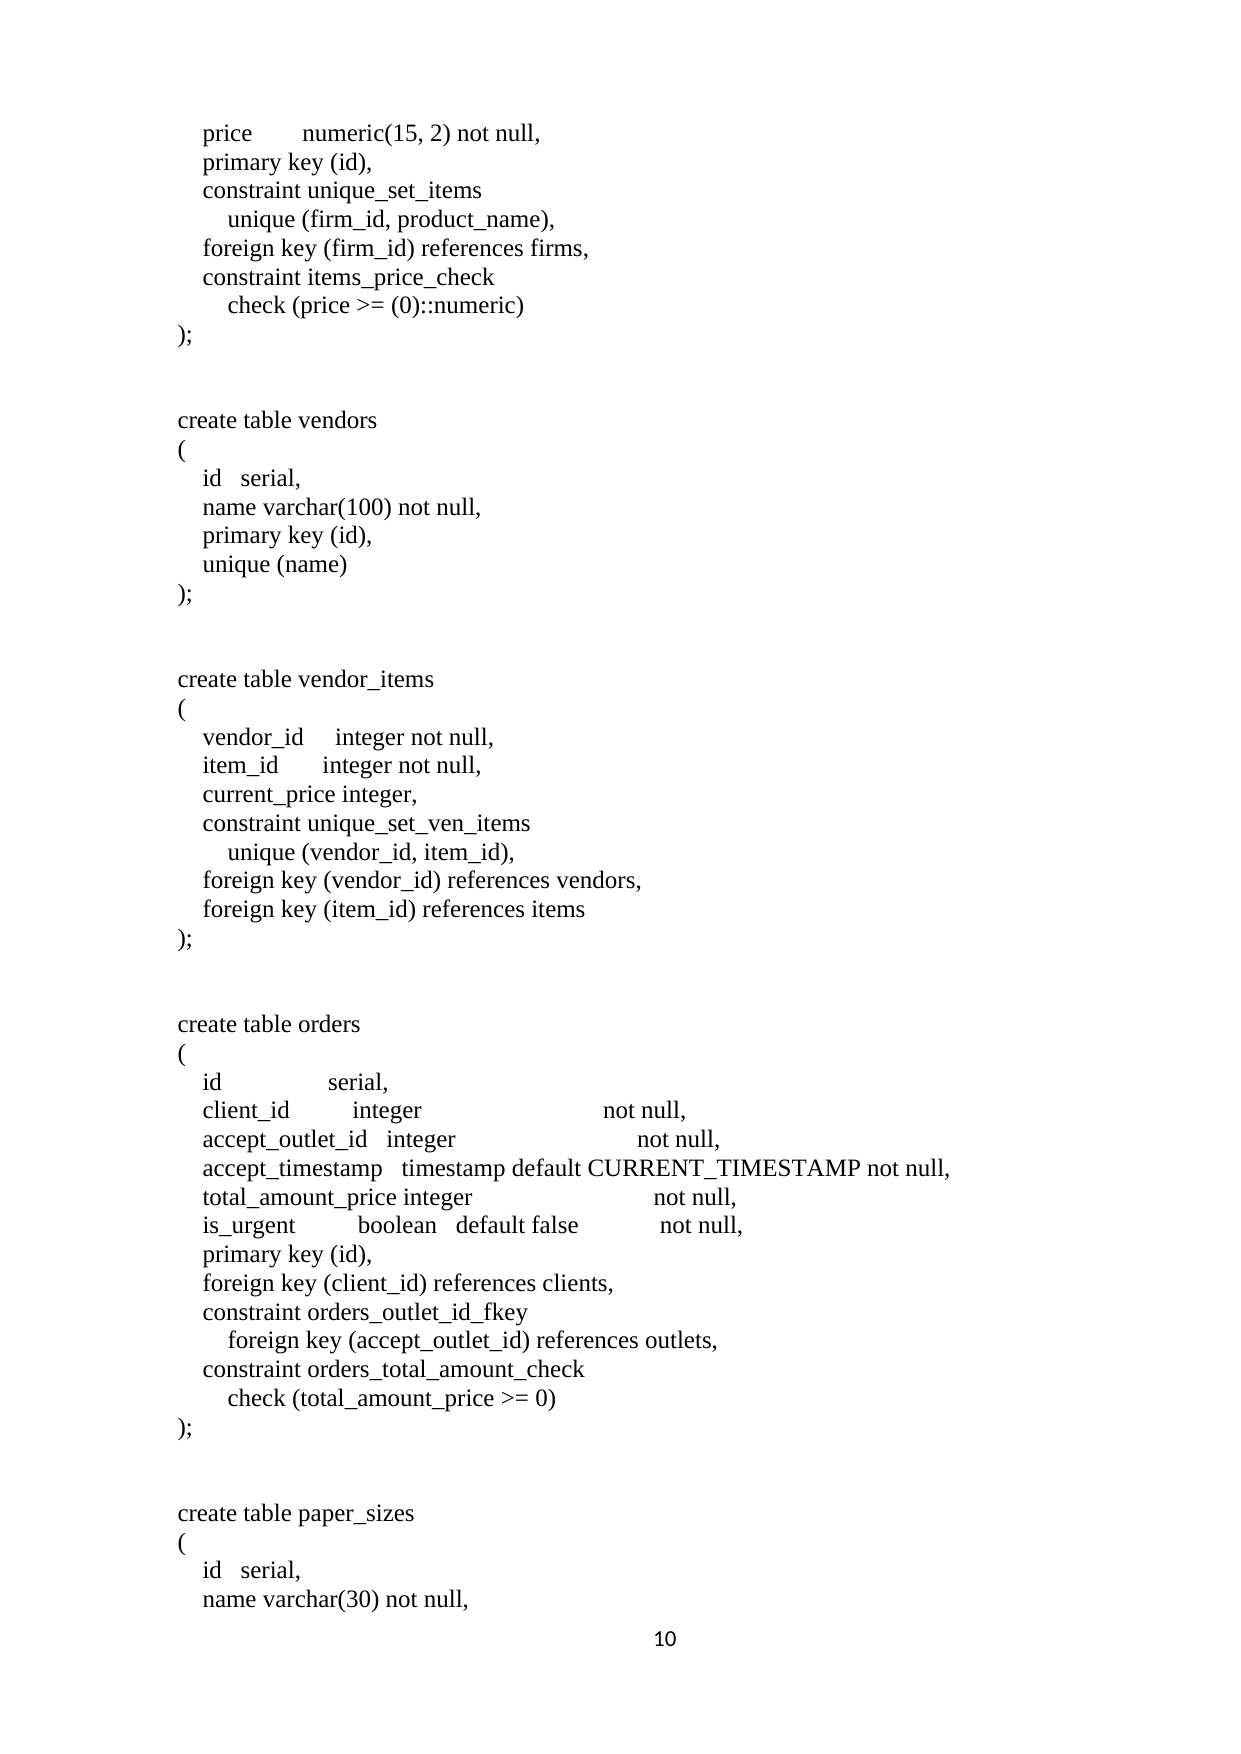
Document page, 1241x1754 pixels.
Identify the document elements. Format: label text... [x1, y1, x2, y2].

text unique (firm_id, product_name), [177, 204, 1152, 233]
text ); [177, 923, 1152, 952]
text primary key (id), [177, 521, 1152, 549]
text ( [177, 434, 1152, 463]
text accept_outlet_id integer not null, [177, 1124, 1152, 1153]
text constraint orders_total_amount_check [177, 1354, 1152, 1383]
text vendor_id integer not null, [177, 722, 1152, 751]
text id serial, [177, 1067, 1152, 1096]
text is_urgent boolean default false not null, [177, 1211, 1152, 1239]
text ); [177, 319, 1152, 348]
text accept_timestamp timestamp default CURRENT_TIMESTAMP not null, [177, 1153, 1152, 1182]
text foreign key (item_id) references items [177, 894, 1152, 923]
text check (price >= (0)::numeric) [177, 291, 1152, 319]
text constraint unique_set_items [177, 176, 1152, 204]
text unique (name) [177, 549, 1152, 578]
text item_id integer not null, [177, 751, 1152, 779]
text name varchar(100) not null, [177, 492, 1152, 521]
text unique (vendor_id, item_id), [177, 837, 1152, 866]
text price numeric(15, 2) not null, [177, 118, 1152, 147]
text ); [177, 578, 1152, 607]
text ); [177, 1412, 1152, 1441]
text id serial, [177, 463, 1152, 492]
text create table paper_sizes [177, 1498, 1152, 1527]
text constraint orders_outlet_id_fkey [177, 1297, 1152, 1326]
text primary key (id), [177, 147, 1152, 176]
text create table vendor_items [177, 664, 1152, 693]
text create table vendors [177, 406, 1152, 434]
text ( [177, 1527, 1152, 1556]
text total_amount_price integer not null, [177, 1182, 1152, 1211]
text id serial, [177, 1556, 1152, 1584]
text constraint unique_set_ven_items [177, 808, 1152, 837]
text create table orders [177, 1009, 1152, 1038]
text client_id integer not null, [177, 1096, 1152, 1124]
text foreign key (vendor_id) references vendors, [177, 866, 1152, 894]
text ( [177, 693, 1152, 722]
text current_price integer, [177, 779, 1152, 808]
text check (total_amount_price >= 0) [177, 1383, 1152, 1412]
text constraint items_price_check [177, 262, 1152, 291]
text name varchar(30) not null, [177, 1584, 1152, 1613]
text primary key (id), [177, 1239, 1152, 1268]
text foreign key (client_id) references clients, [177, 1268, 1152, 1297]
text foreign key (firm_id) references firms, [177, 233, 1152, 262]
text foreign key (accept_outlet_id) references outlets, [177, 1326, 1152, 1354]
text ( [177, 1038, 1152, 1067]
